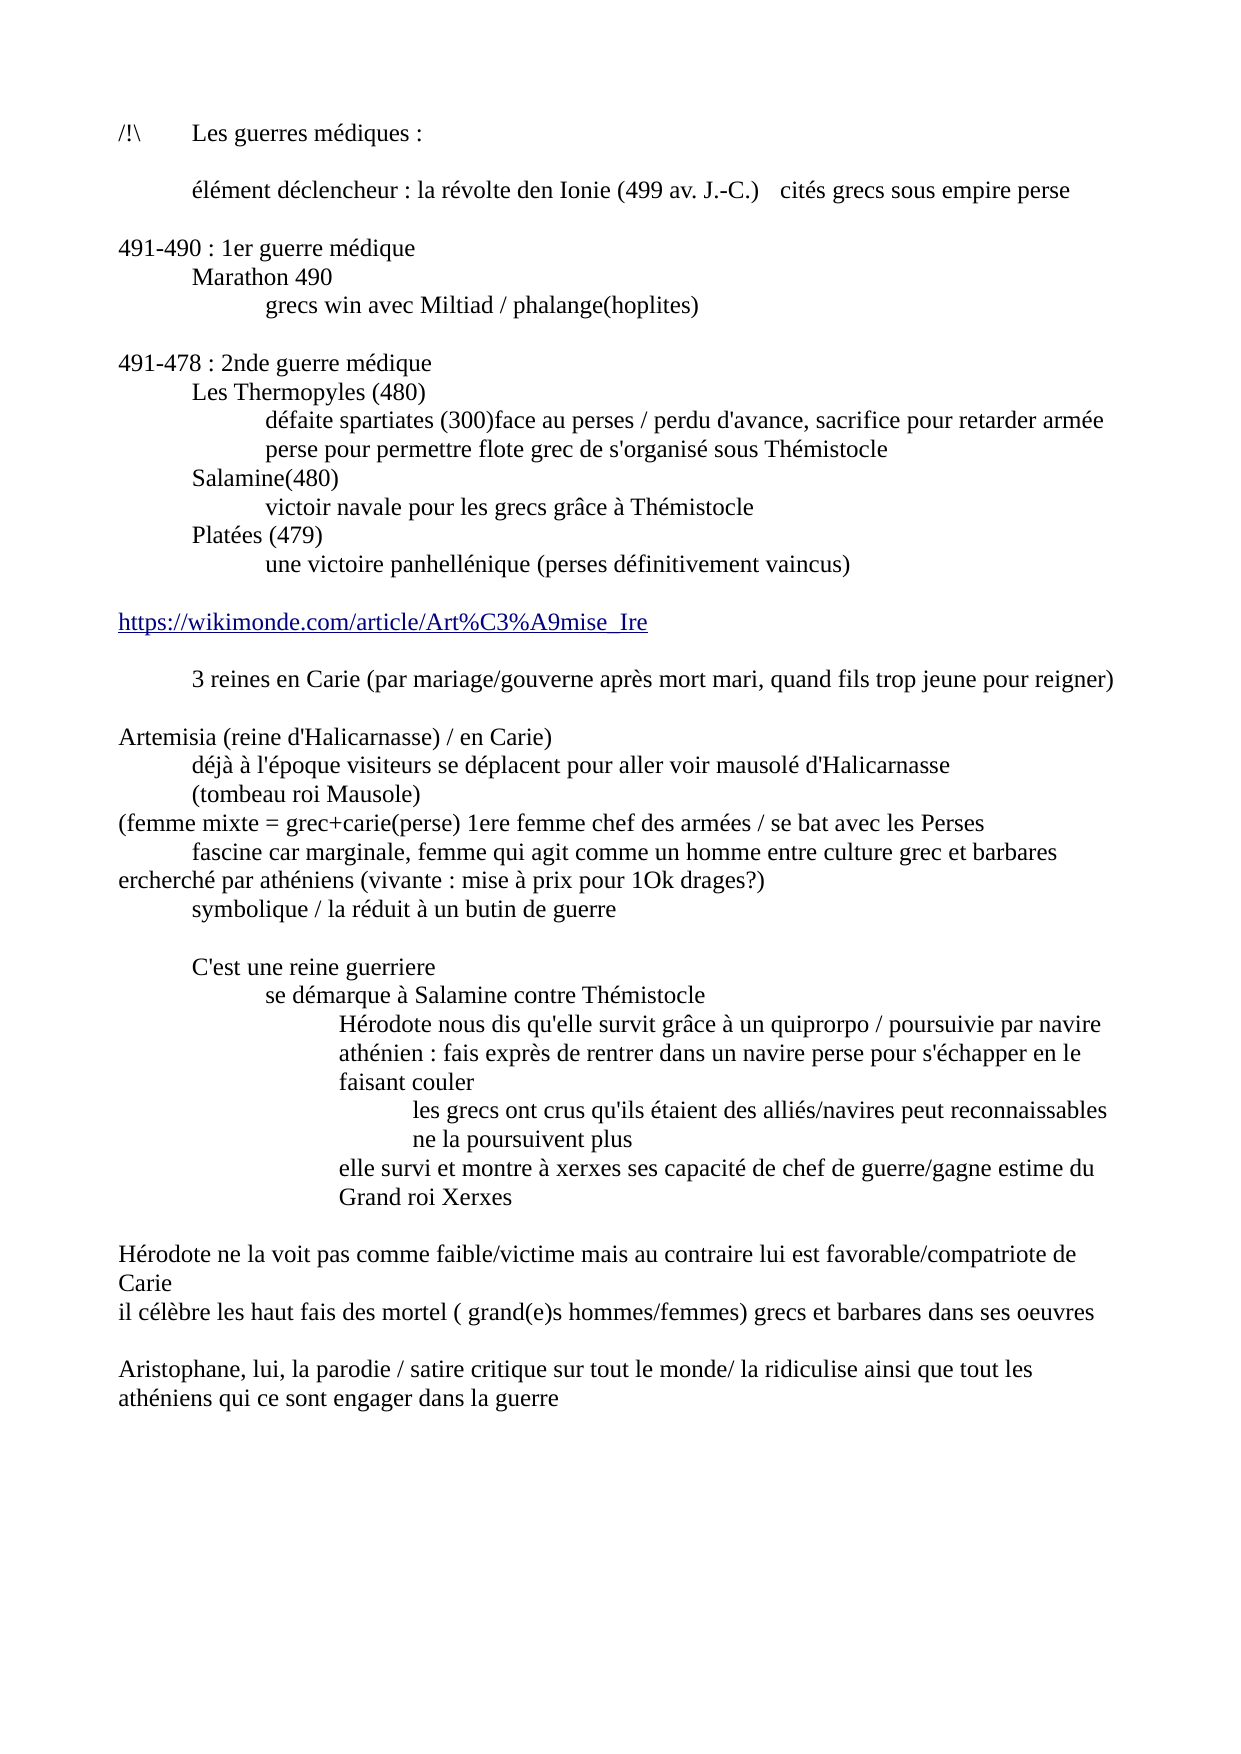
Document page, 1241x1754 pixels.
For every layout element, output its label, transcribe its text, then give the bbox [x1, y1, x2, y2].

text défaite spartiates (300)face au perses / perdu d'avance, sacrifice pour retarder armée perse pour permettre flote grec de s'organisé sous Thémistocle [118, 406, 1122, 463]
text grecs win avec Miltiad / phalange(hoplites) [118, 291, 1122, 319]
text Les Thermopyles (480) [118, 377, 1122, 406]
text (tombeau roi Mausole) [118, 779, 1122, 808]
text fascine car marginale, femme qui agit comme un homme entre culture grec et barbares [118, 837, 1122, 866]
text ne la poursuivent plus [118, 1124, 1122, 1153]
text Hérodote nous dis qu'elle survit grâce à un quiprorpo / poursuivie par navire athénien : fais exprès de rentrer dans un navire perse pour s'échapper en le faisant couler [118, 1009, 1122, 1096]
text 491-478 : 2nde guerre médique [118, 348, 1122, 377]
text (femme mixte = grec+carie(perse) 1ere femme chef des armées / se bat avec les Perses [118, 808, 1122, 837]
text une victoire panhellénique (perses définitivement vaincus) [118, 549, 1122, 578]
text Platées (479) [118, 521, 1122, 549]
text symbolique / la réduit à un butin de guerre [118, 894, 1122, 923]
text elle survi et montre à xerxes ses capacité de chef de guerre/gagne estime du Grand roi Xerxes [118, 1153, 1122, 1211]
text Salamine(480) [118, 463, 1122, 492]
text Hérodote ne la voit pas comme faible/victime mais au contraire lui est favorable/compatriote de Carie [118, 1239, 1122, 1297]
text les grecs ont crus qu'ils étaient des alliés/navires peut reconnaissables [118, 1096, 1122, 1124]
text https://wikimonde.com/article/Art%C3%A9mise_Ire [118, 607, 1122, 636]
text Marathon 490 [118, 262, 1122, 291]
text déjà à l'époque visiteurs se déplacent pour aller voir mausolé d'Halicarnasse [118, 751, 1122, 779]
text 3 reines en Carie (par mariage/gouverne après mort mari, quand fils trop jeune pour reigner) [118, 664, 1122, 693]
text Artemisia (reine d'Halicarnasse) / en Carie) [118, 722, 1122, 751]
text 491-490 : 1er guerre médique [118, 233, 1122, 262]
text élément déclencheur : la révolte den Ionie (499 av. J.-C.) cités grecs sous empire perse [118, 176, 1122, 204]
text Aristophane, lui, la parodie / satire critique sur tout le monde/ la ridiculise ainsi que tout les athéniens qui ce sont engager dans la guerre [118, 1354, 1122, 1412]
text /!\ Les guerres médiques : [118, 118, 1122, 147]
text ercherché par athéniens (vivante : mise à prix pour 1Ok drages?) [118, 866, 1122, 894]
text C'est une reine guerriere [118, 952, 1122, 981]
text il célèbre les haut fais des mortel ( grand(e)s hommes/femmes) grecs et barbares dans ses oeuvres [118, 1297, 1122, 1326]
text se démarque à Salamine contre Thémistocle [118, 981, 1122, 1009]
text victoir navale pour les grecs grâce à Thémistocle [118, 492, 1122, 521]
